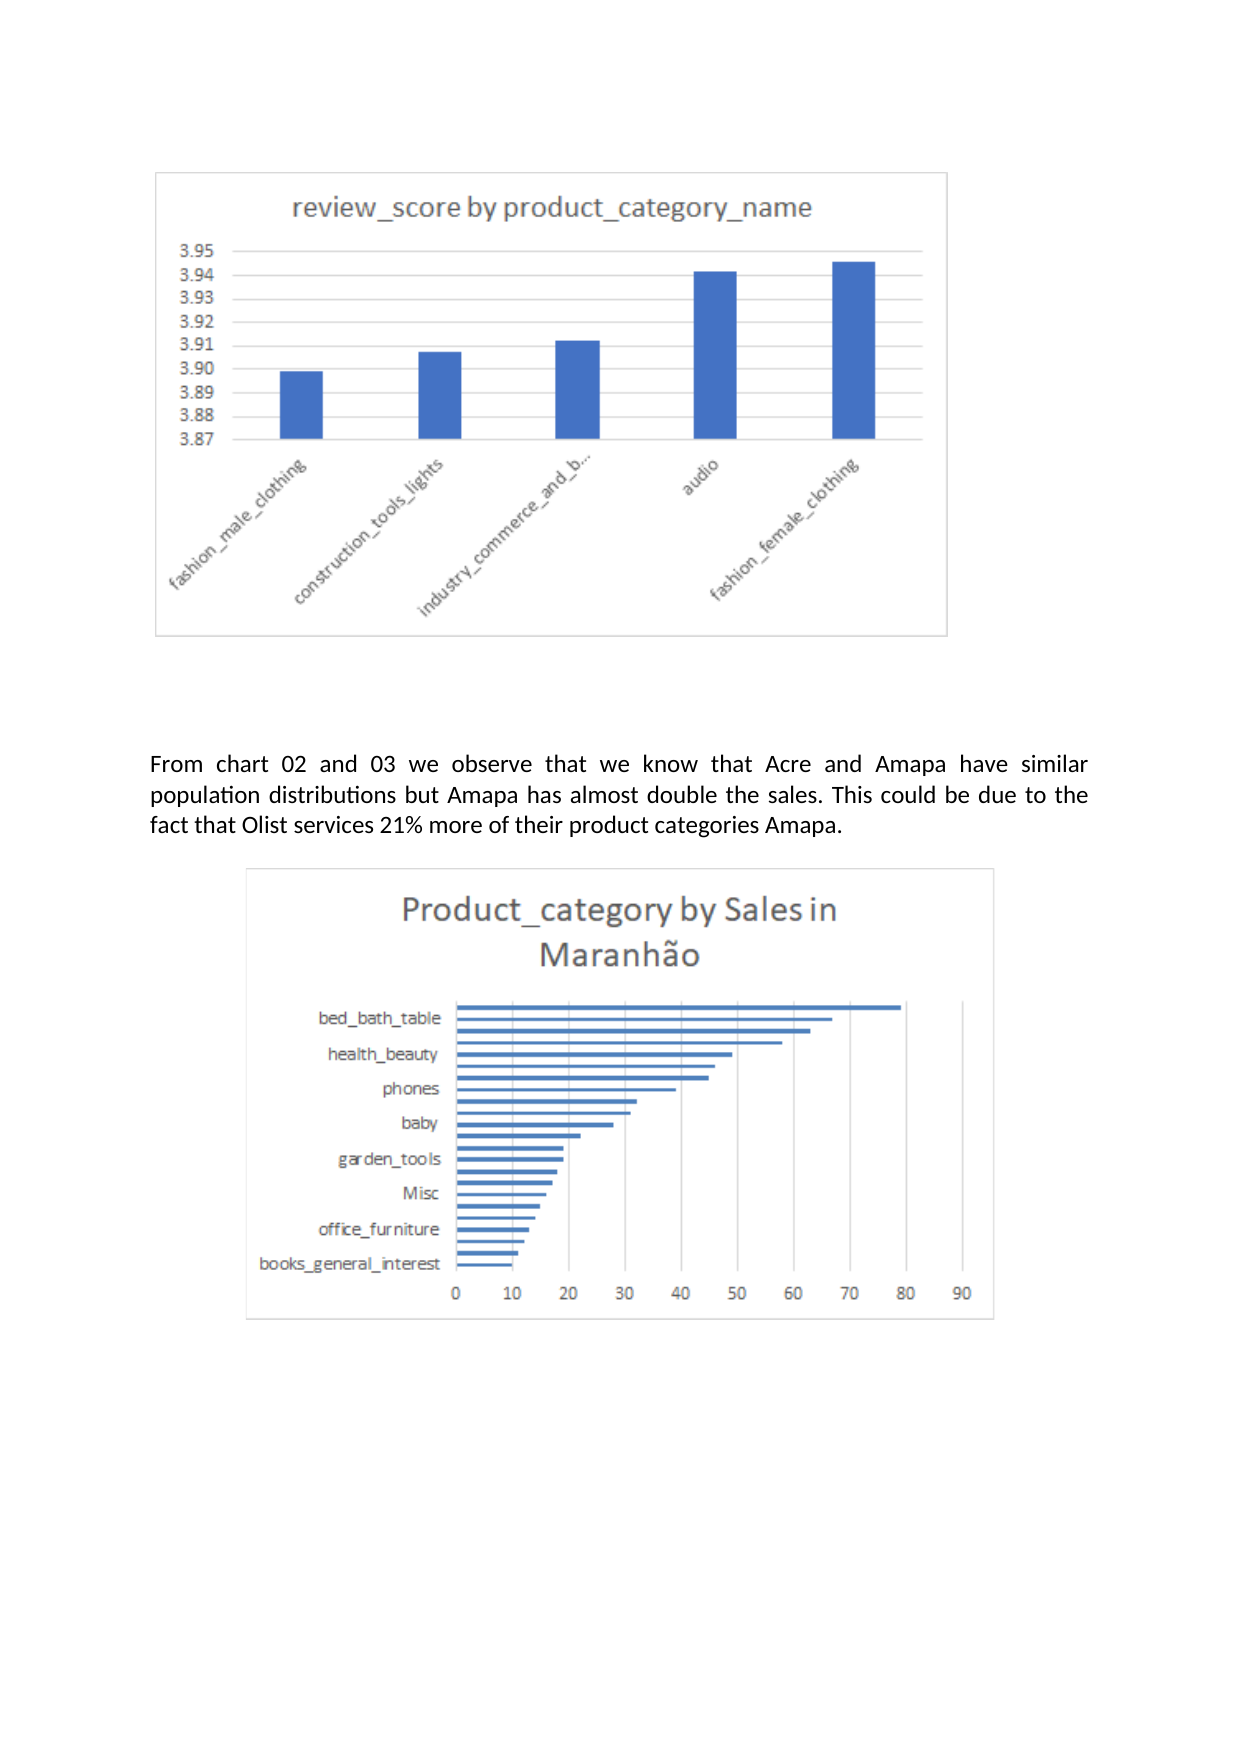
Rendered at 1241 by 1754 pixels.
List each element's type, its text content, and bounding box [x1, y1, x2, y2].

text From chart 02 and 03 we observe that we know that Acre and Amapa have similar population distributions but Amapa has almost double the sales. This could be due to the fact that Olist services 21% more of their product categories Amapa. [150, 748, 1090, 840]
